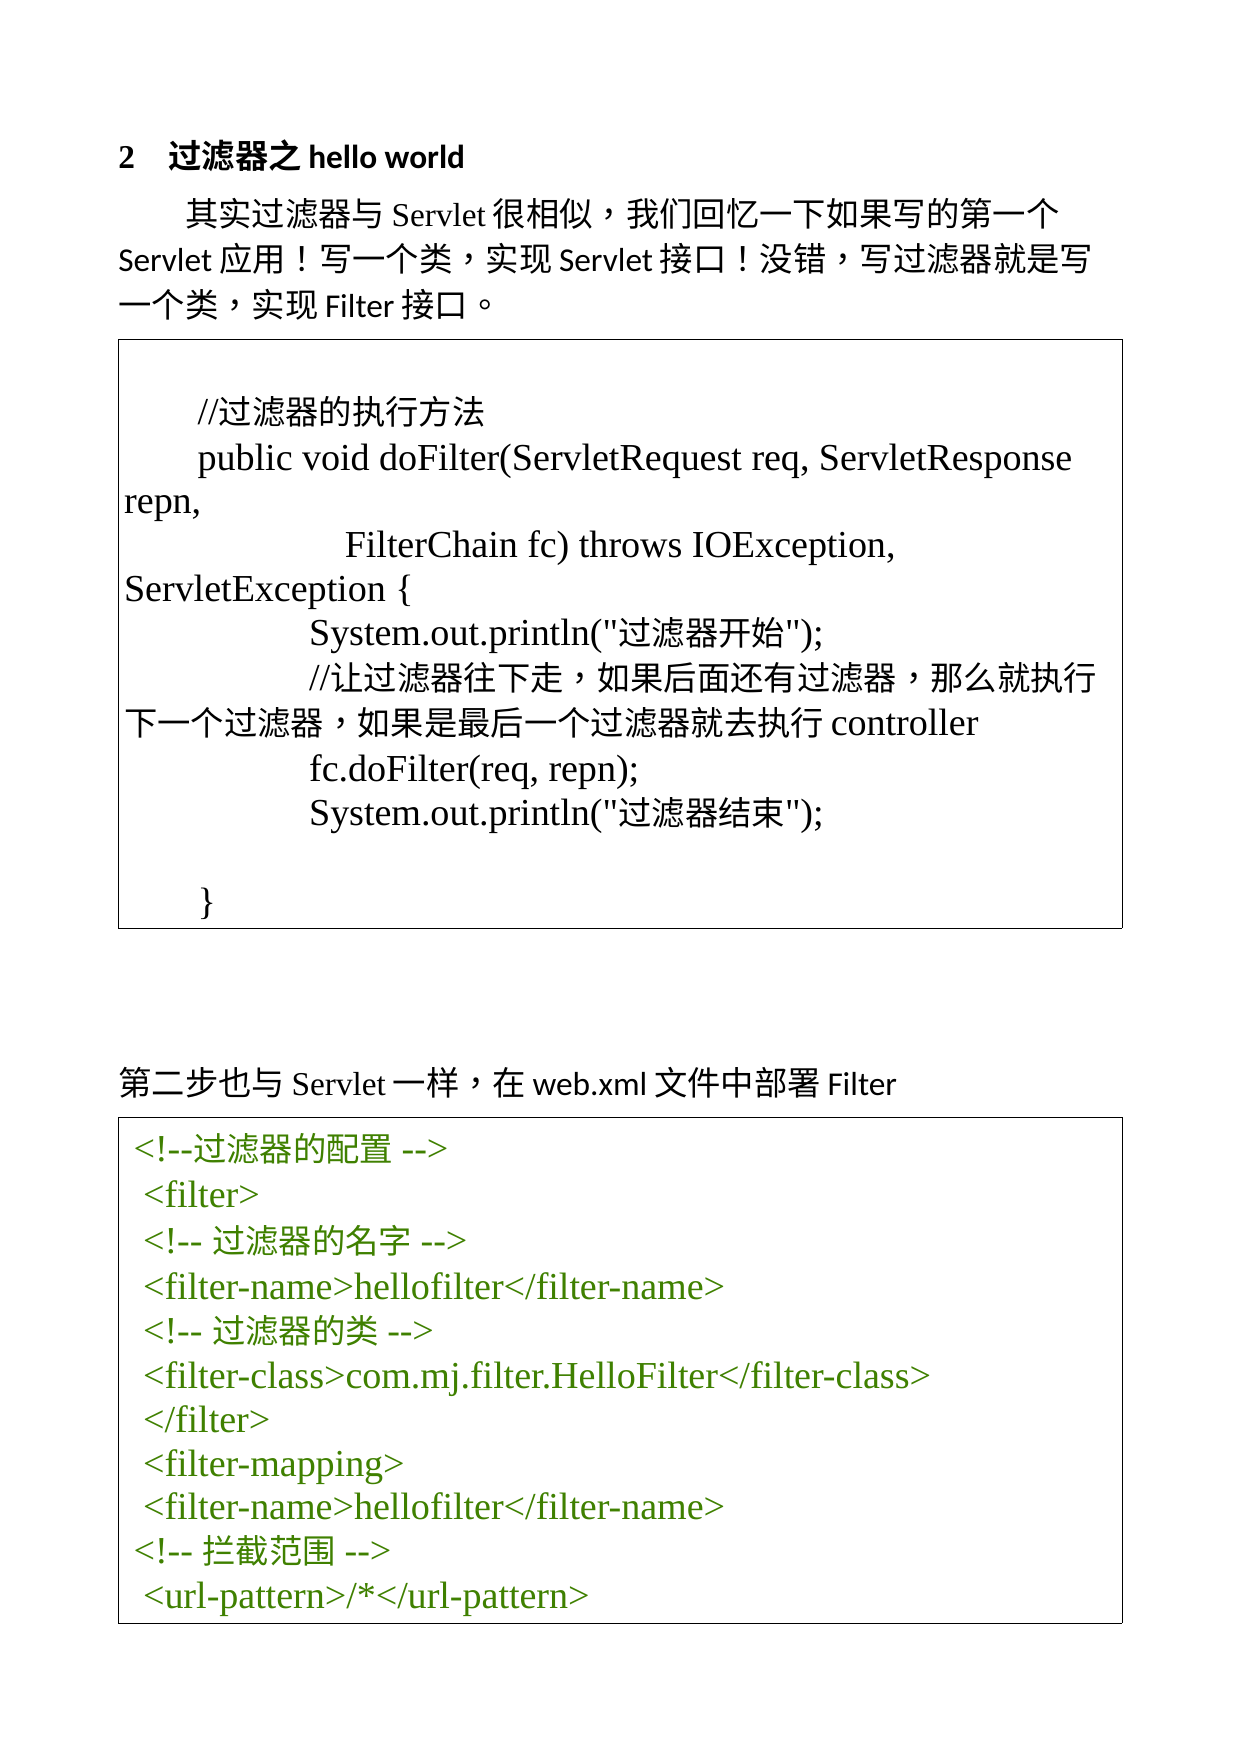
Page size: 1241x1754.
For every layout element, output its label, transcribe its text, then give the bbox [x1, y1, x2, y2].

subtitle 2 过滤器之hello world [118, 133, 1122, 178]
text 其实过滤器与Servlet很相似，我们回忆一下如果写的第一个Servlet应用！写一个类，实现Servlet接口！没错，写过滤器就是写一个类，实现Filter接口。 [118, 191, 1122, 327]
table_header <!--过滤器的配置 --> <filter> <!-- 过滤器的名字 --> <filter-name>hellofilter</filter-name> <!-- 过滤器的类 --> <filter-class>com.mj.filter.HelloFilter</filter-class> </filter> <filter-mapping> <filter-name>hellofilter</filter-name> <!-- 拦截范围 --> <url-pattern>/*</url-pattern> [119, 1118, 1122, 1623]
table_header //过滤器的执行方法 public void doFilter(ServletRequest req, ServletResponse repn, FilterChain fc) throws IOException, ServletException { System.out.println("过滤器开始"); //让过滤器往下走，如果后面还有过滤器，那么就执行下一个过滤器，如果是最后一个过滤器就去执行controller fc.doFilter(req, repn); System.out.println("过滤器结束"); } [119, 340, 1122, 928]
text 第二步也与Servlet一样，在web.xml文件中部署Filter [118, 1059, 1122, 1105]
